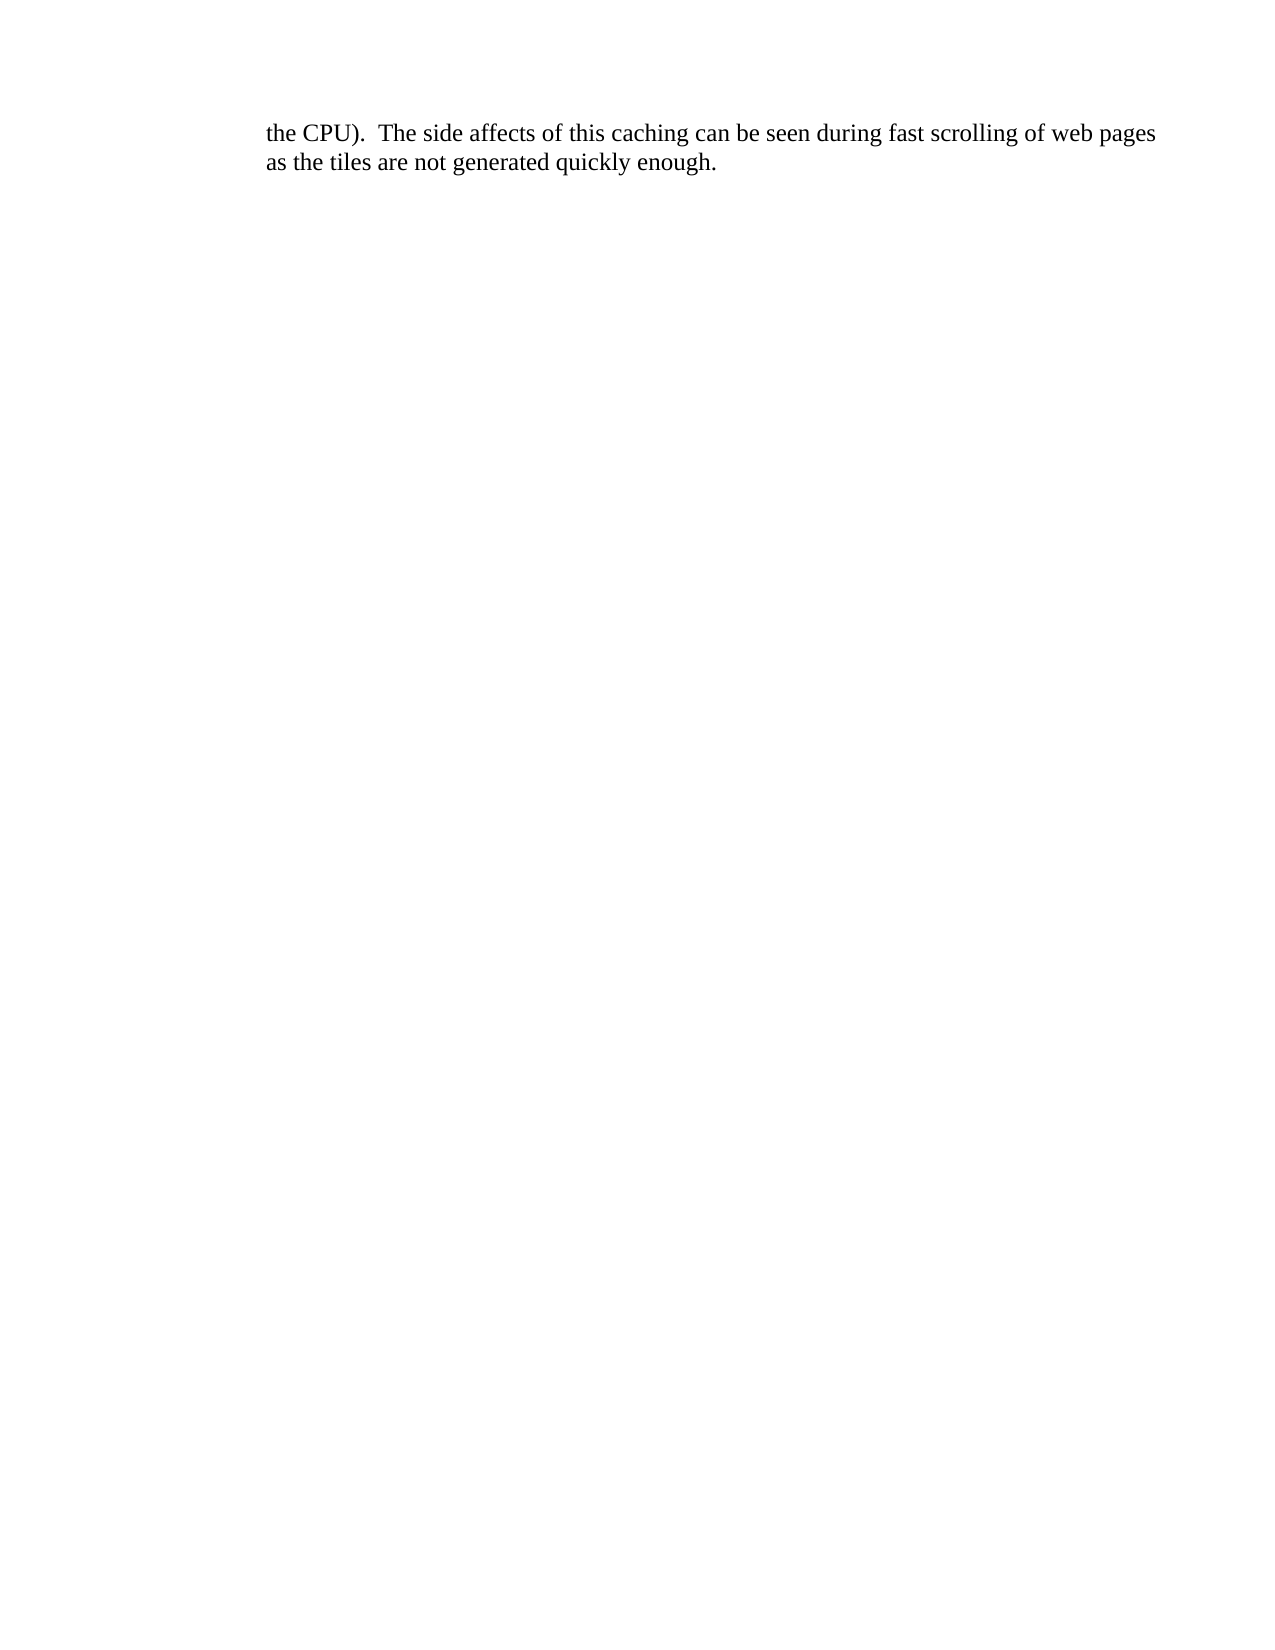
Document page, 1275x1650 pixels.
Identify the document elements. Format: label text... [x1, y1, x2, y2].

list the CPU). The side affects of this caching can be seen during fast scrolling of web pages as the tiles are not generated quickly enough. [228, 118, 1157, 176]
